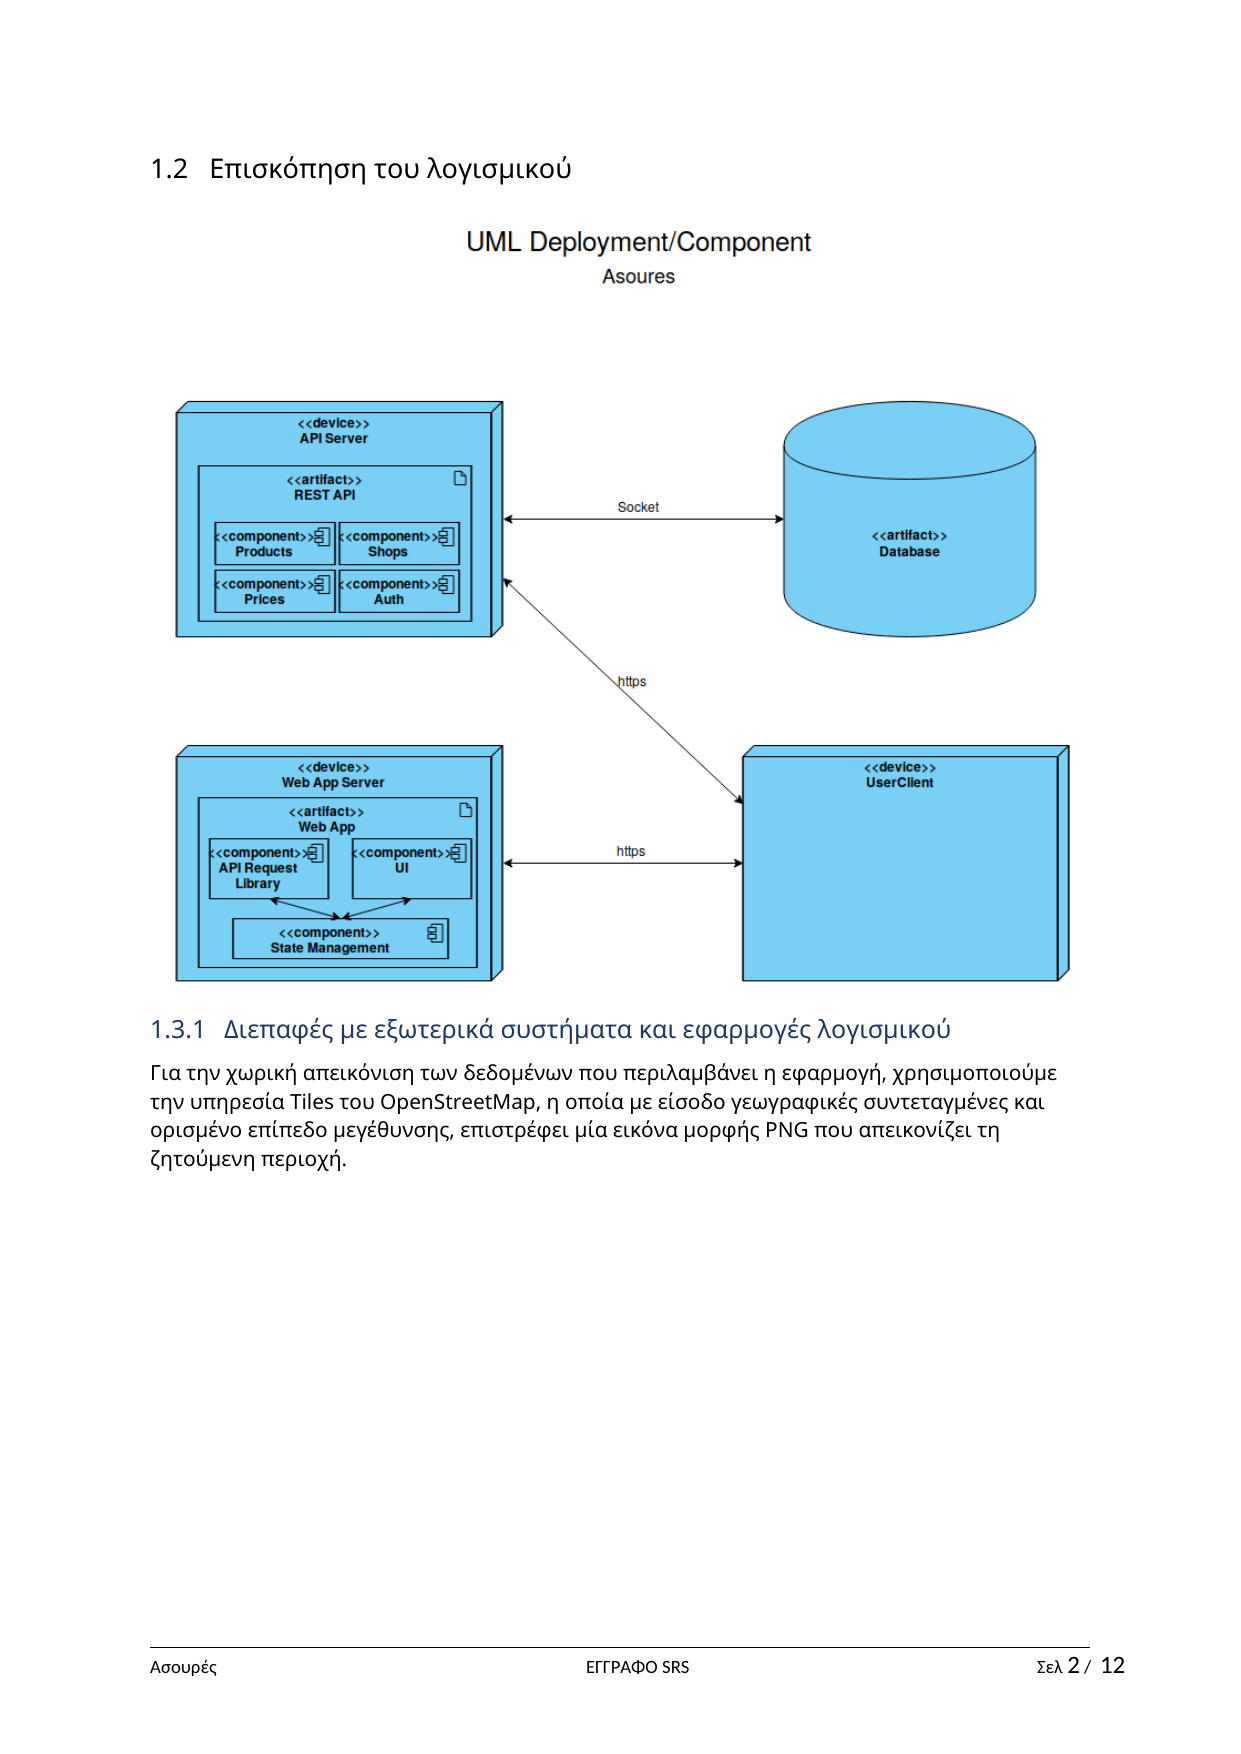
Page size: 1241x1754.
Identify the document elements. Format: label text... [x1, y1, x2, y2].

picture [150, 199, 1091, 987]
subtitle 1.3.1 Διεπαφές με εξωτερικά συστήματα και εφαρμογές λογισμικού [150, 1012, 1090, 1046]
subtitle 1.2 Επισκόπηση του λογισμικού [150, 150, 1090, 187]
text Για την χωρική απεικόνιση των δεδομένων που περιλαμβάνει η εφαρμογή, χρησιμοποιούμε την υπηρεσία Tiles του OpenStreetMap, η οποία με είσοδο γεωγραφικές συντεταγμένες και ορισμένο επίπεδο μεγέθυνσης, επιστρέφει μία εικόνα μορφής PNG που απεικονίζει τη ζητούμενη περιοχή. [150, 1058, 1090, 1172]
